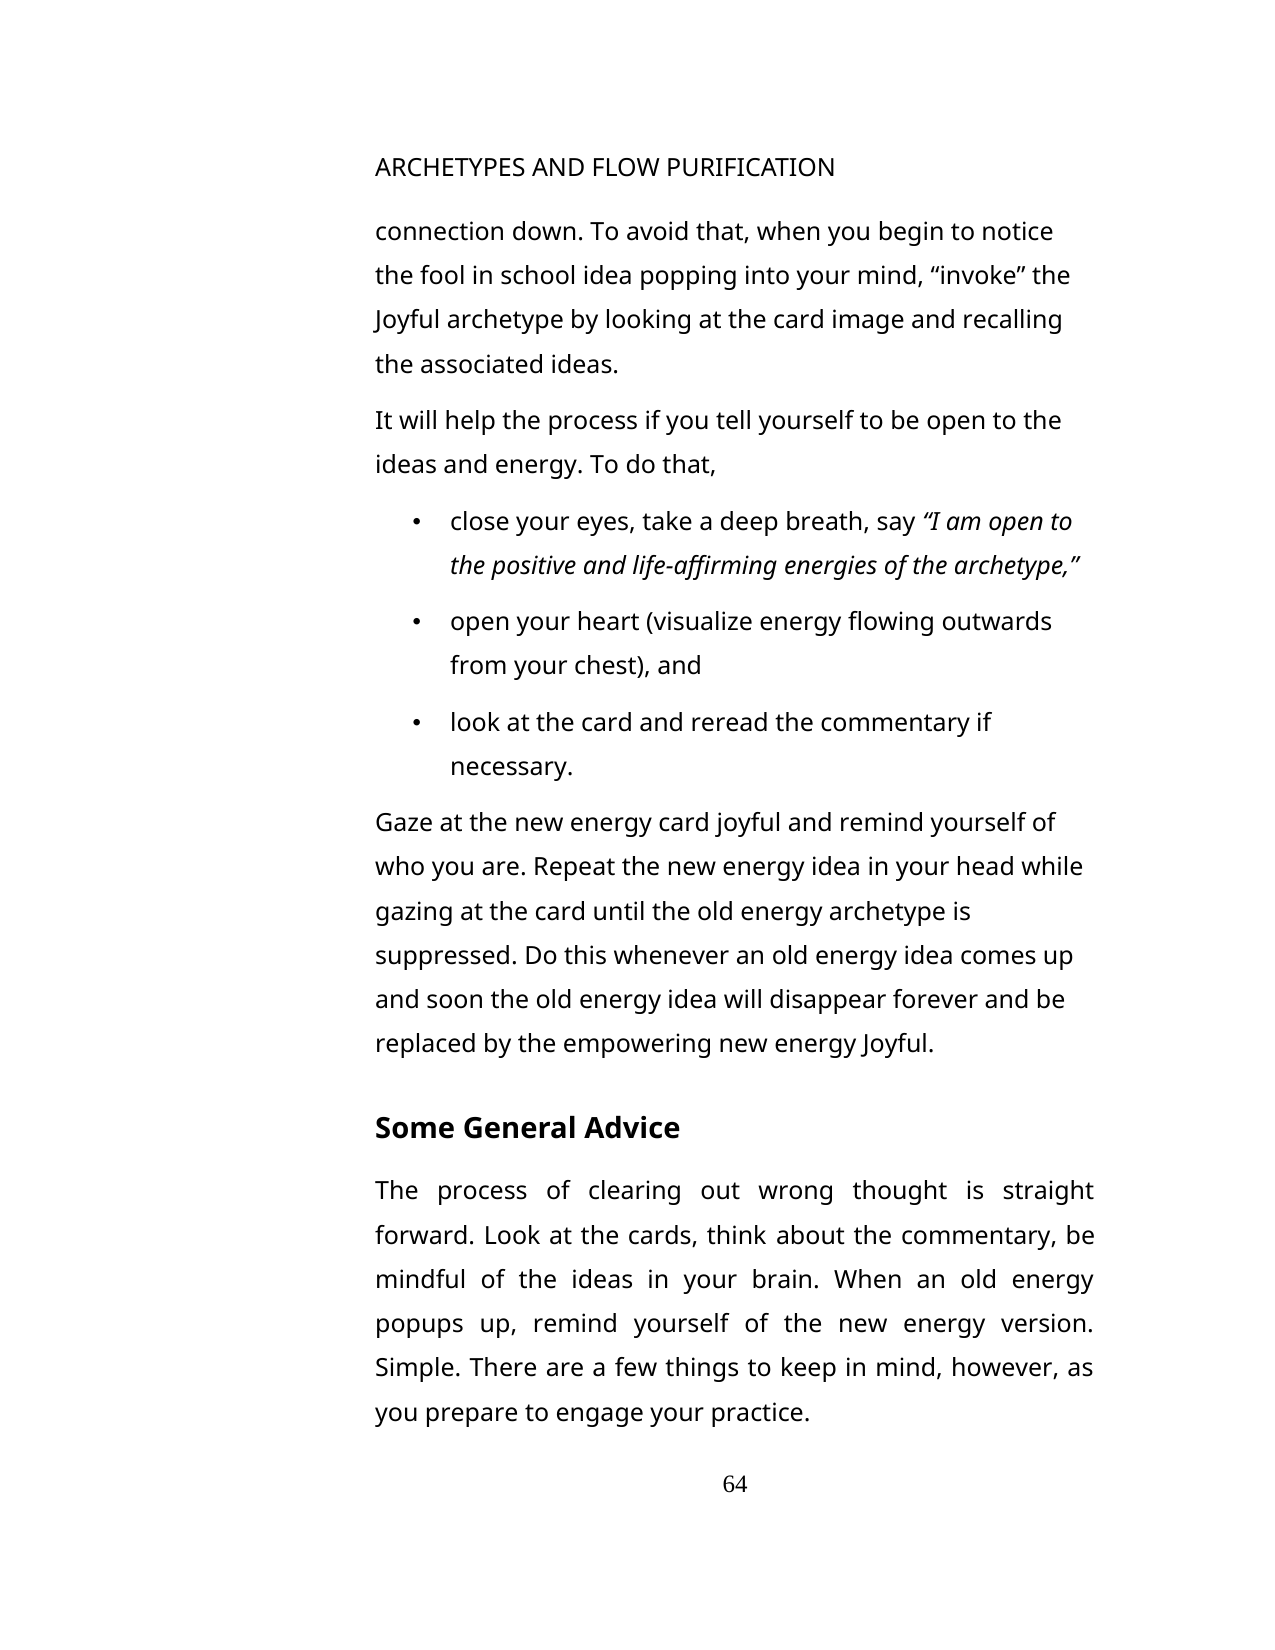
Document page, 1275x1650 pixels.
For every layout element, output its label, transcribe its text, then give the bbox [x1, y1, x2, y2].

text The process of clearing out wrong thought is straight forward. Look at the cards, think about the commentary, be mindful of the ideas in your brain. When an old energy popups up, remind yourself of the new energy version. Simple. There are a few things to keep in mind, however, as you prepare to engage your practice. [375, 1173, 1095, 1428]
list close your eyes, take a deep breath, say “I am open to the positive and life-affirming energies of the archetype,” [412, 503, 1095, 581]
text Gaze at the new energy card joyful and remind yourself of who you are. Repeat the new energy idea in your head while gazing at the card until the old energy archetype is suppressed. Do this whenever an old energy idea comes up and soon the old energy idea will disappear forever and be replaced by the empowering new energy Joyful. [375, 805, 1095, 1060]
list open your heart (visualize energy flowing outwards from your chest), and [412, 604, 1095, 682]
text It will help the process if you tell yourself to be open to the ideas and energy. To do that, [375, 403, 1095, 481]
list look at the card and reread the commentary if necessary. [412, 704, 1095, 782]
subtitle Some General Advice [375, 1108, 1095, 1147]
text connection down. To avoid that, when you begin to notice the fool in school idea popping into your mind, “invoke” the Joyful archetype by looking at the card image and recalling the associated ideas. [375, 213, 1095, 380]
